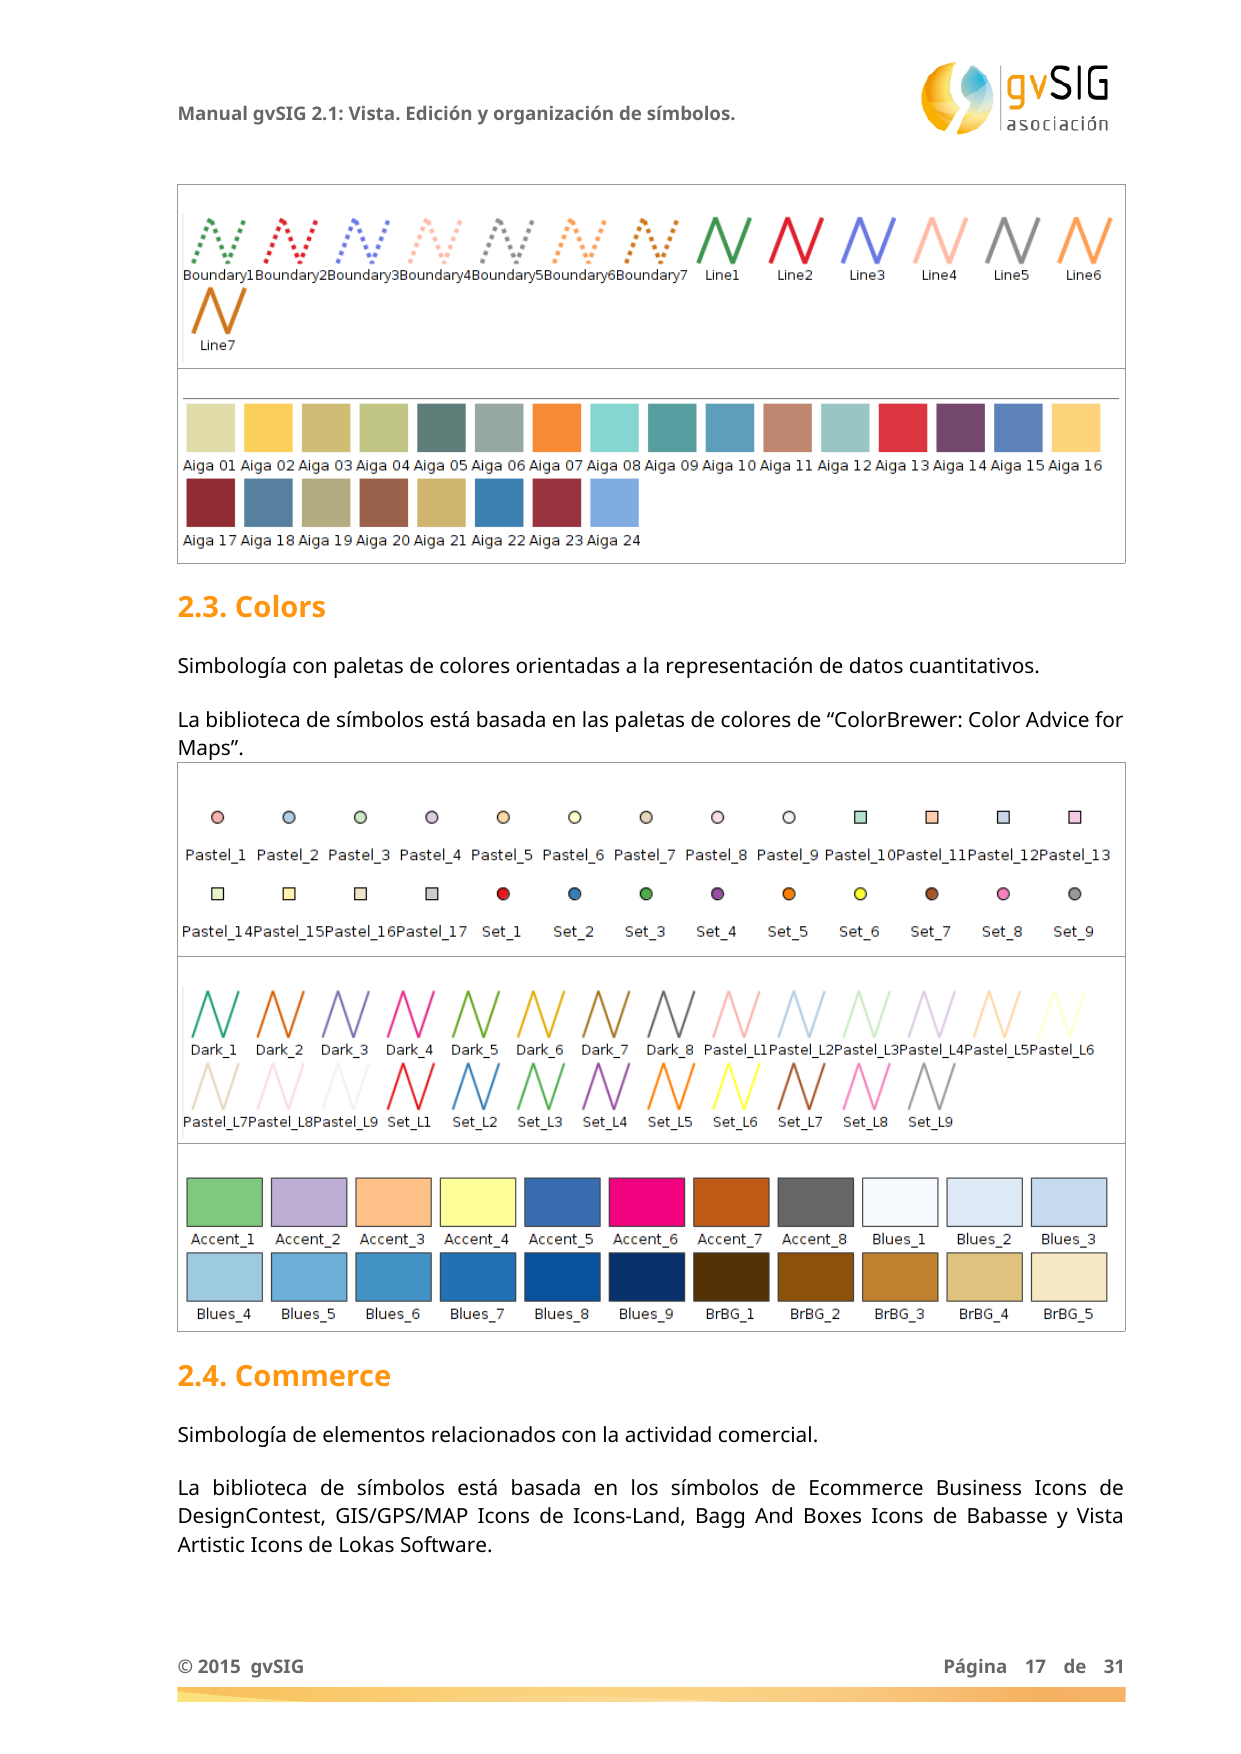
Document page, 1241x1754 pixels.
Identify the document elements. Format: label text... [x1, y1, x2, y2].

text La biblioteca de símbolos está basada en las paletas de colores de “ColorBrewer: Color Advice for Maps”. [177, 705, 1125, 762]
table_cell [178, 369, 1125, 563]
picture [182, 986, 1120, 1138]
picture [182, 1174, 1120, 1326]
table_header [178, 763, 1125, 956]
table_cell [178, 185, 1125, 367]
text La biblioteca de símbolos está basada en los símbolos de Ecommerce Business Icons de DesignContest, GIS/GPS/MAP Icons de Icons-Land, Bagg And Boxes Icons de Babasse y Vista Artistic Icons de Lokas Software. [177, 1473, 1125, 1558]
picture [902, 47, 1122, 148]
subtitle 2.4. Commerce [177, 1355, 1125, 1395]
picture [182, 214, 1120, 362]
text Simbología de elementos relacionados con la actividad comercial. [177, 1420, 1125, 1448]
picture [177, 1687, 1126, 1702]
subtitle 2.3. Colors [177, 587, 1125, 626]
text Simbología con paletas de colores orientadas a la representación de datos cuantitativos. [177, 651, 1125, 680]
picture [182, 398, 1120, 557]
picture [182, 792, 1120, 951]
table_cell [178, 1144, 1125, 1331]
table_cell [178, 957, 1125, 1143]
